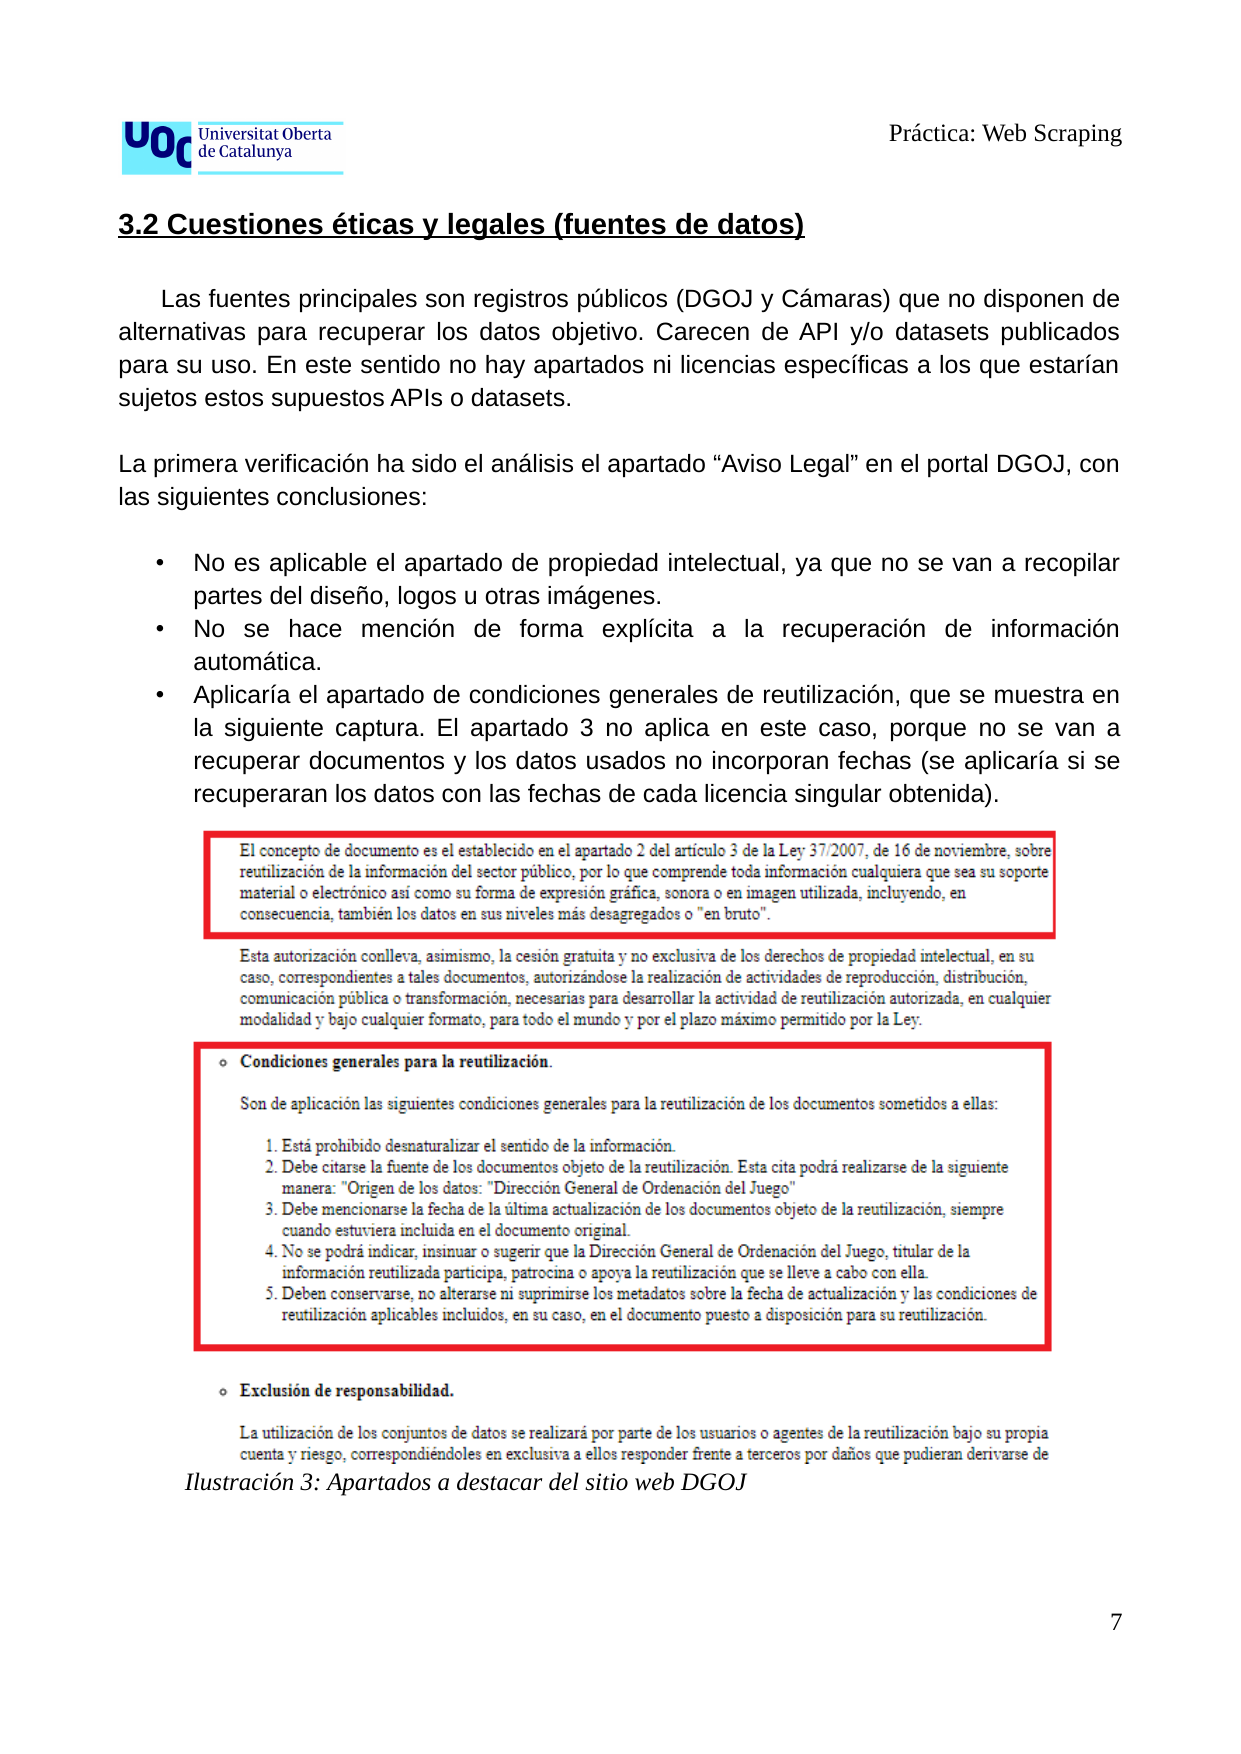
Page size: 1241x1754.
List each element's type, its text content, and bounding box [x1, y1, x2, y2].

picture [184, 825, 1056, 1464]
list No es aplicable el apartado de propiedad intelectual, ya que no se van a recopilar partes del diseño, logos u otras imágenes. [156, 548, 1122, 610]
text Ilustración 3: Apartados a destacar del sitio web DGOJ [184, 1464, 1056, 1496]
list Aplicaría el apartado de condiciones generales de reutilización, que se muestra en la siguiente captura. El apartado 3 no aplica en este caso, porque no se van a recuperar documentos y los datos usados no incorporan fechas (se aplicaría si se recuperaran los datos con las fechas de cada licencia singular obtenida). [156, 680, 1122, 808]
text 3.2 Cuestiones éticas y legales (fuentes de datos) [118, 207, 1122, 240]
text La primera verificación ha sido el análisis el apartado “Aviso Legal” en el portal DGOJ, con las siguientes conclusiones: [118, 449, 1122, 511]
list No se hace mención de forma explícita a la recuperación de información automática. [156, 614, 1122, 676]
text Las fuentes principales son registros públicos (DGOJ y Cámaras) que no disponen de alternativas para recuperar los datos objetivo. Carecen de API y/o datasets publicados para su uso. En este sentido no hay apartados ni licencias específicas a los que estarían sujetos estos supuestos APIs o datasets. [118, 284, 1122, 412]
picture [118, 118, 347, 178]
